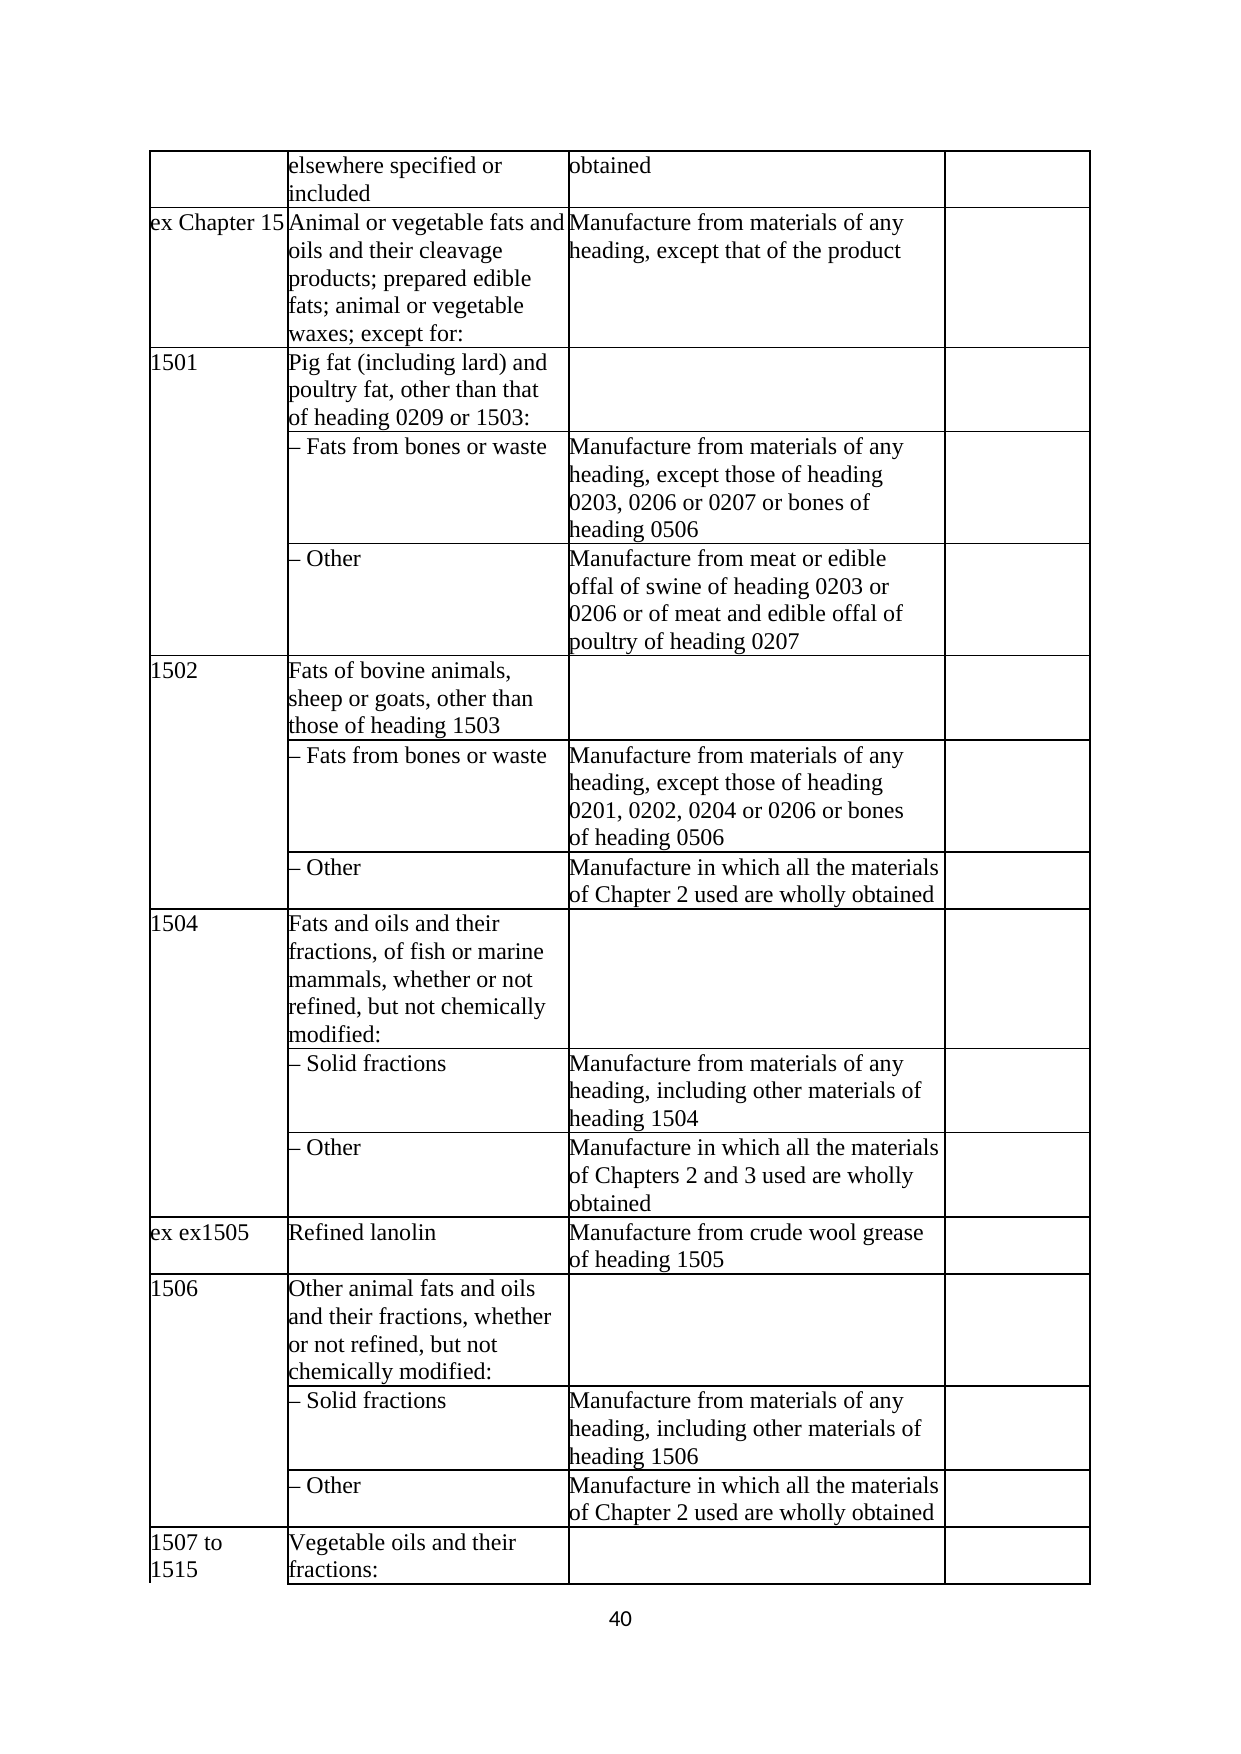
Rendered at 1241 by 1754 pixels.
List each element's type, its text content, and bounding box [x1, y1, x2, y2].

table_cell – Other [289, 1133, 568, 1216]
table_cell [946, 152, 1089, 207]
table_cell – Fats from bones or waste [289, 741, 568, 851]
table_cell obtained [570, 152, 944, 207]
table_cell 1504 [151, 910, 287, 1216]
table_cell [570, 348, 944, 431]
table_cell Other animal fats and oils and their fractions, whether or not refined, but not chemically modified: [289, 1275, 568, 1385]
table_cell [570, 1275, 944, 1385]
table_cell Fats of bovine animals, sheep or goats, other than those of heading 1503 [289, 656, 568, 739]
table_cell [946, 1275, 1089, 1385]
table_cell Manufacture from crude wool grease of heading 1505 [570, 1218, 944, 1273]
table_cell [946, 1049, 1089, 1132]
table_cell – Fats from bones or waste [289, 432, 568, 543]
table_cell Refined lanolin [289, 1218, 568, 1273]
table_cell Vegetable oils and their fractions: [289, 1528, 568, 1583]
table_cell [946, 1528, 1089, 1583]
table_cell Manufacture from materials of any heading, including other materials of heading 1506 [570, 1387, 944, 1469]
table_cell Manufacture from materials of any heading, including other materials of heading 1504 [570, 1049, 944, 1132]
table_cell [570, 656, 944, 739]
table_cell [946, 853, 1089, 908]
table_cell Manufacture in which all the materials of Chapter 2 used are wholly obtained [570, 853, 944, 908]
table_cell – Other [289, 1471, 568, 1526]
table_cell 1501 [151, 348, 287, 655]
table_cell elsewhere specified or included [289, 152, 568, 207]
table_cell 1506 [151, 1275, 287, 1526]
table_cell 1507 to 1515 [151, 1528, 287, 1583]
table_cell [946, 1387, 1089, 1469]
table_cell [946, 544, 1089, 655]
table_cell Manufacture from materials of any heading, except those of heading 0201, 0202, 0204 or 0206 or bones of heading 0506 [570, 741, 944, 851]
table_cell ex ex1505 [151, 1218, 287, 1273]
table_cell 1502 [151, 656, 287, 908]
table_cell [946, 208, 1089, 346]
table_cell [570, 1528, 944, 1583]
table_cell – Other [289, 853, 568, 908]
table_cell [946, 1218, 1089, 1273]
table_cell [946, 1471, 1089, 1526]
table_cell Manufacture in which all the materials of Chapter 2 used are wholly obtained [570, 1471, 944, 1526]
table_cell Manufacture from materials of any heading, except those of heading 0203, 0206 or 0207 or bones of heading 0506 [570, 432, 944, 543]
table_cell [946, 432, 1089, 543]
table_cell Fats and oils and their fractions, of fish or marine mammals, whether or not refined, but not chemically modified: [289, 910, 568, 1047]
table_cell Pig fat (including lard) and poultry fat, other than that of heading 0209 or 1503: [289, 348, 568, 431]
table_cell – Solid fractions [289, 1049, 568, 1132]
table_cell [946, 1133, 1089, 1216]
table_cell ex Chapter 15 [151, 208, 287, 346]
table_cell Manufacture in which all the materials of Chapters 2 and 3 used are wholly obtained [570, 1133, 944, 1216]
table_cell [946, 348, 1089, 431]
table_cell [946, 910, 1089, 1047]
table_cell – Other [289, 544, 568, 655]
table_cell Manufacture from meat or edible offal of swine of heading 0203 or 0206 or of meat and edible offal of poultry of heading 0207 [570, 544, 944, 655]
table_cell [946, 741, 1089, 851]
table_cell [570, 910, 944, 1047]
table_cell [946, 656, 1089, 739]
table_cell Manufacture from materials of any heading, except that of the product [570, 208, 944, 346]
table_cell [151, 152, 287, 207]
table_cell Animal or vegetable fats and oils and their cleavage products; prepared edible fats; animal or vegetable waxes; except for: [289, 208, 568, 346]
table_cell – Solid fractions [289, 1387, 568, 1469]
